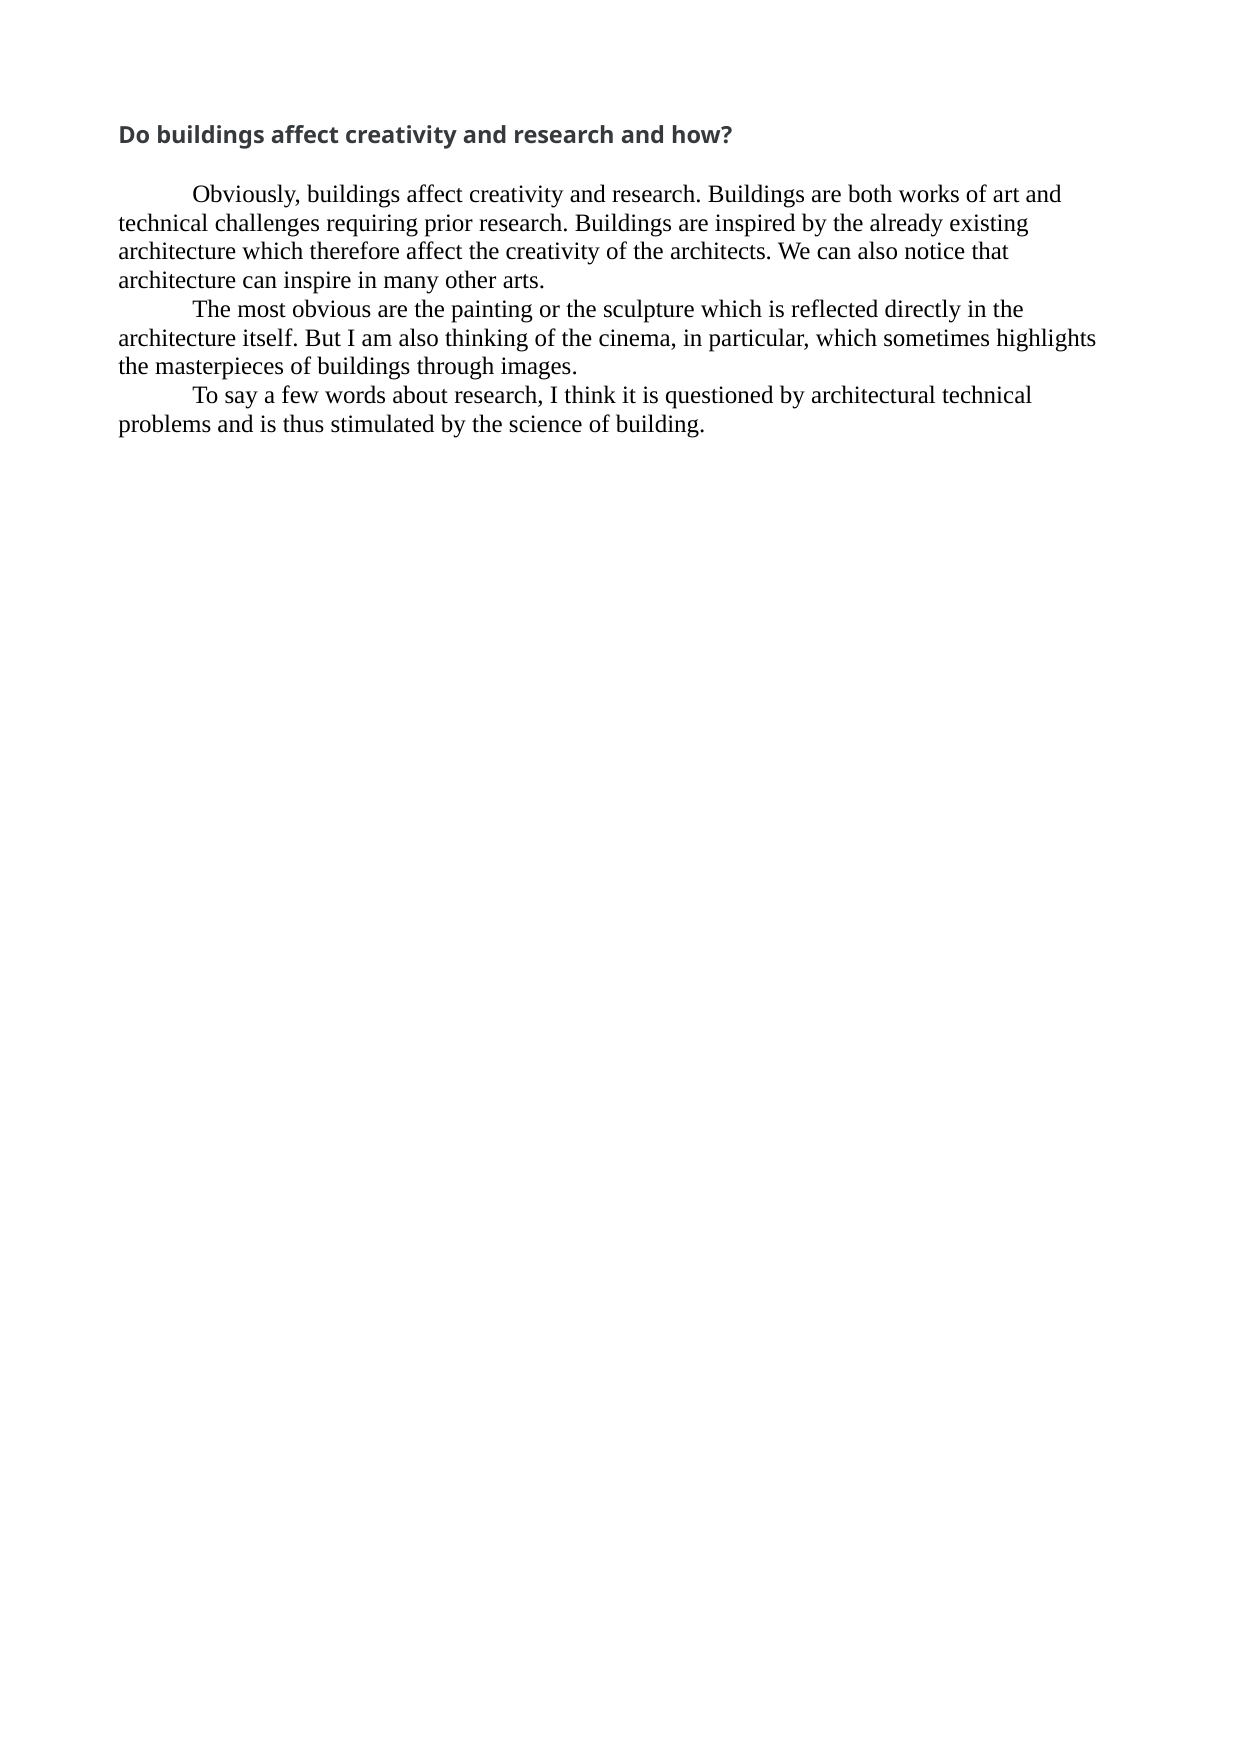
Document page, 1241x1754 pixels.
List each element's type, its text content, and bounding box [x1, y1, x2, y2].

text Do buildings affect creativity and research and how? [118, 118, 1122, 150]
text The most obvious are the painting or the sculpture which is reflected directly in the architecture itself. But I am also thinking of the cinema, in particular, which sometimes highlights the masterpieces of buildings through images. [118, 294, 1122, 380]
text Obviously, buildings affect creativity and research. Buildings are both works of art and technical challenges requiring prior research. Buildings are inspired by the already existing architecture which therefore affect the creativity of the architects. We can also notice that architecture can inspire in many other arts. [118, 179, 1122, 294]
text To say a few words about research, I think it is questioned by architectural technical problems and is thus stimulated by the science of building. [118, 380, 1122, 438]
